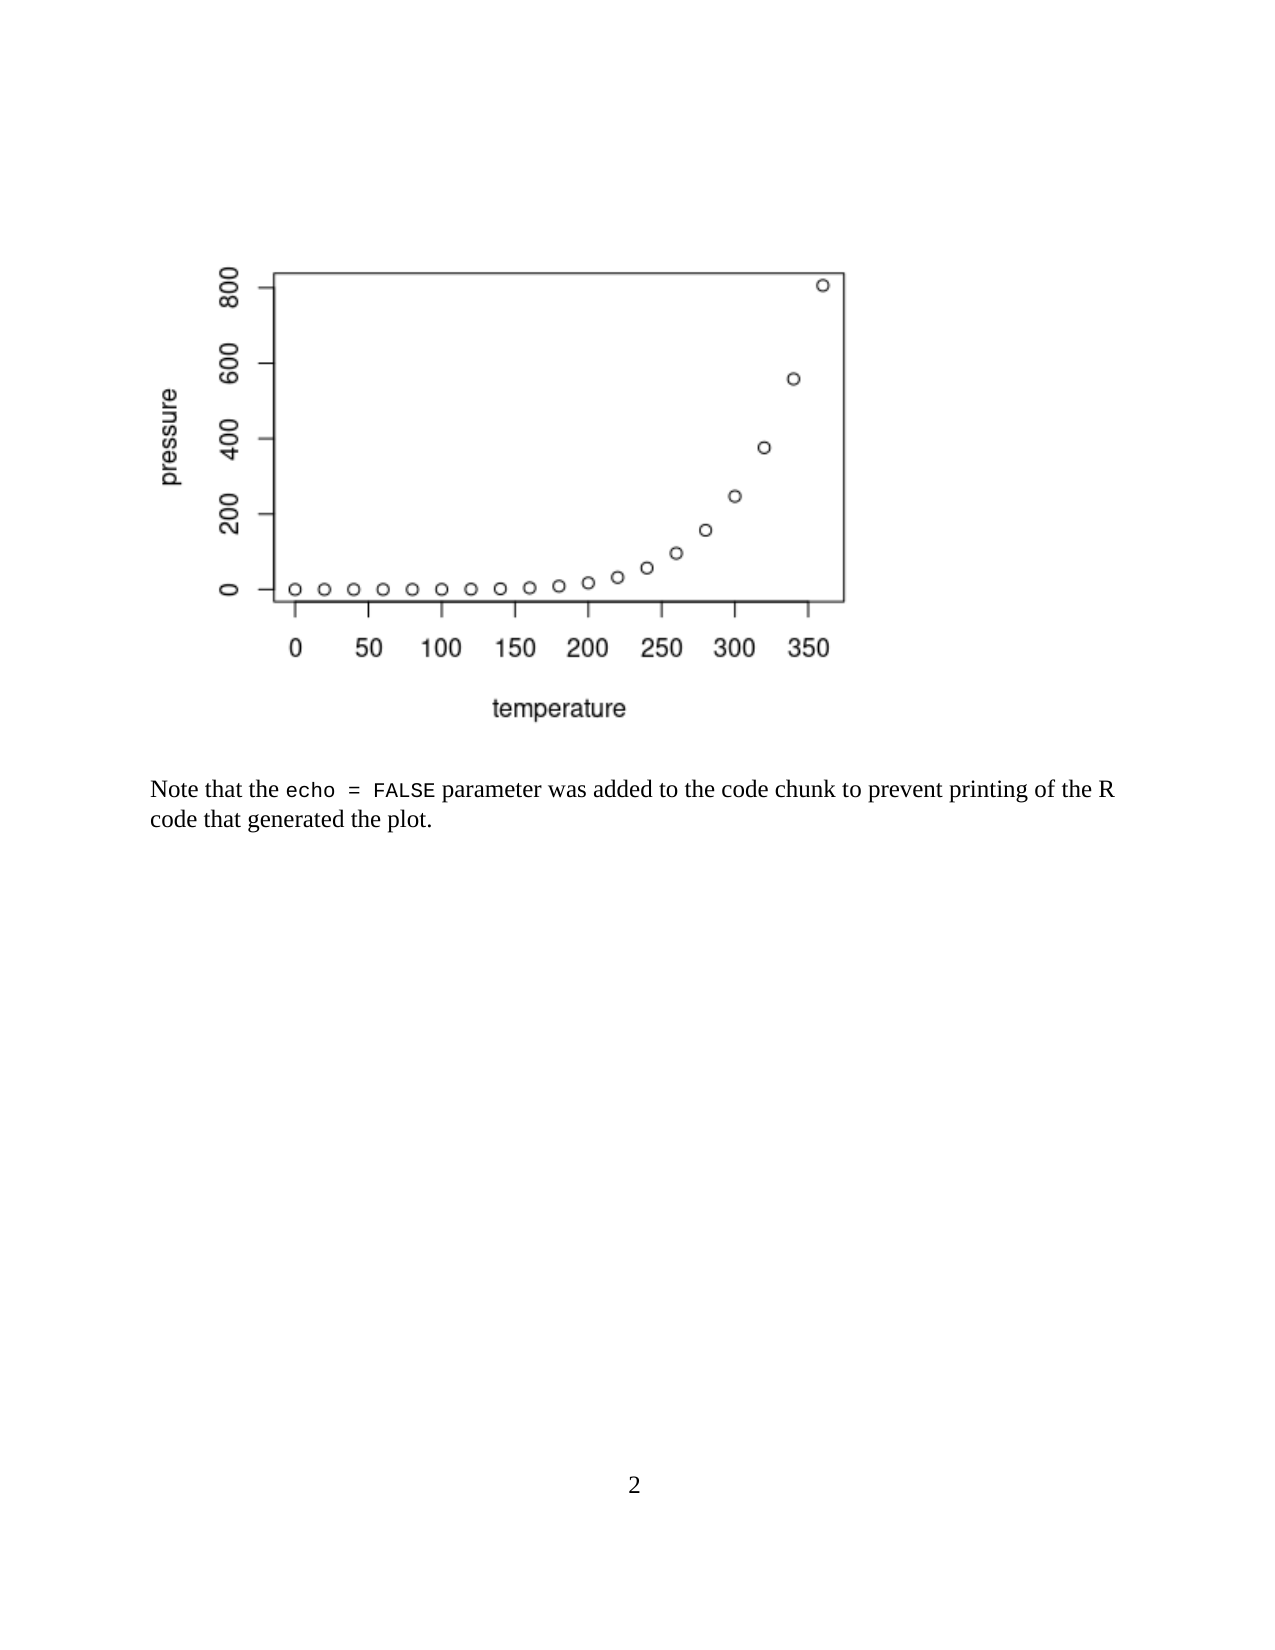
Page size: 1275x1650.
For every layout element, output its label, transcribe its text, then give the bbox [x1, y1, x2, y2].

picture [150, 150, 908, 757]
text Note that the echo = FALSE parameter was added to the code chunk to prevent printing of the R code that generated the plot. [150, 774, 1125, 833]
